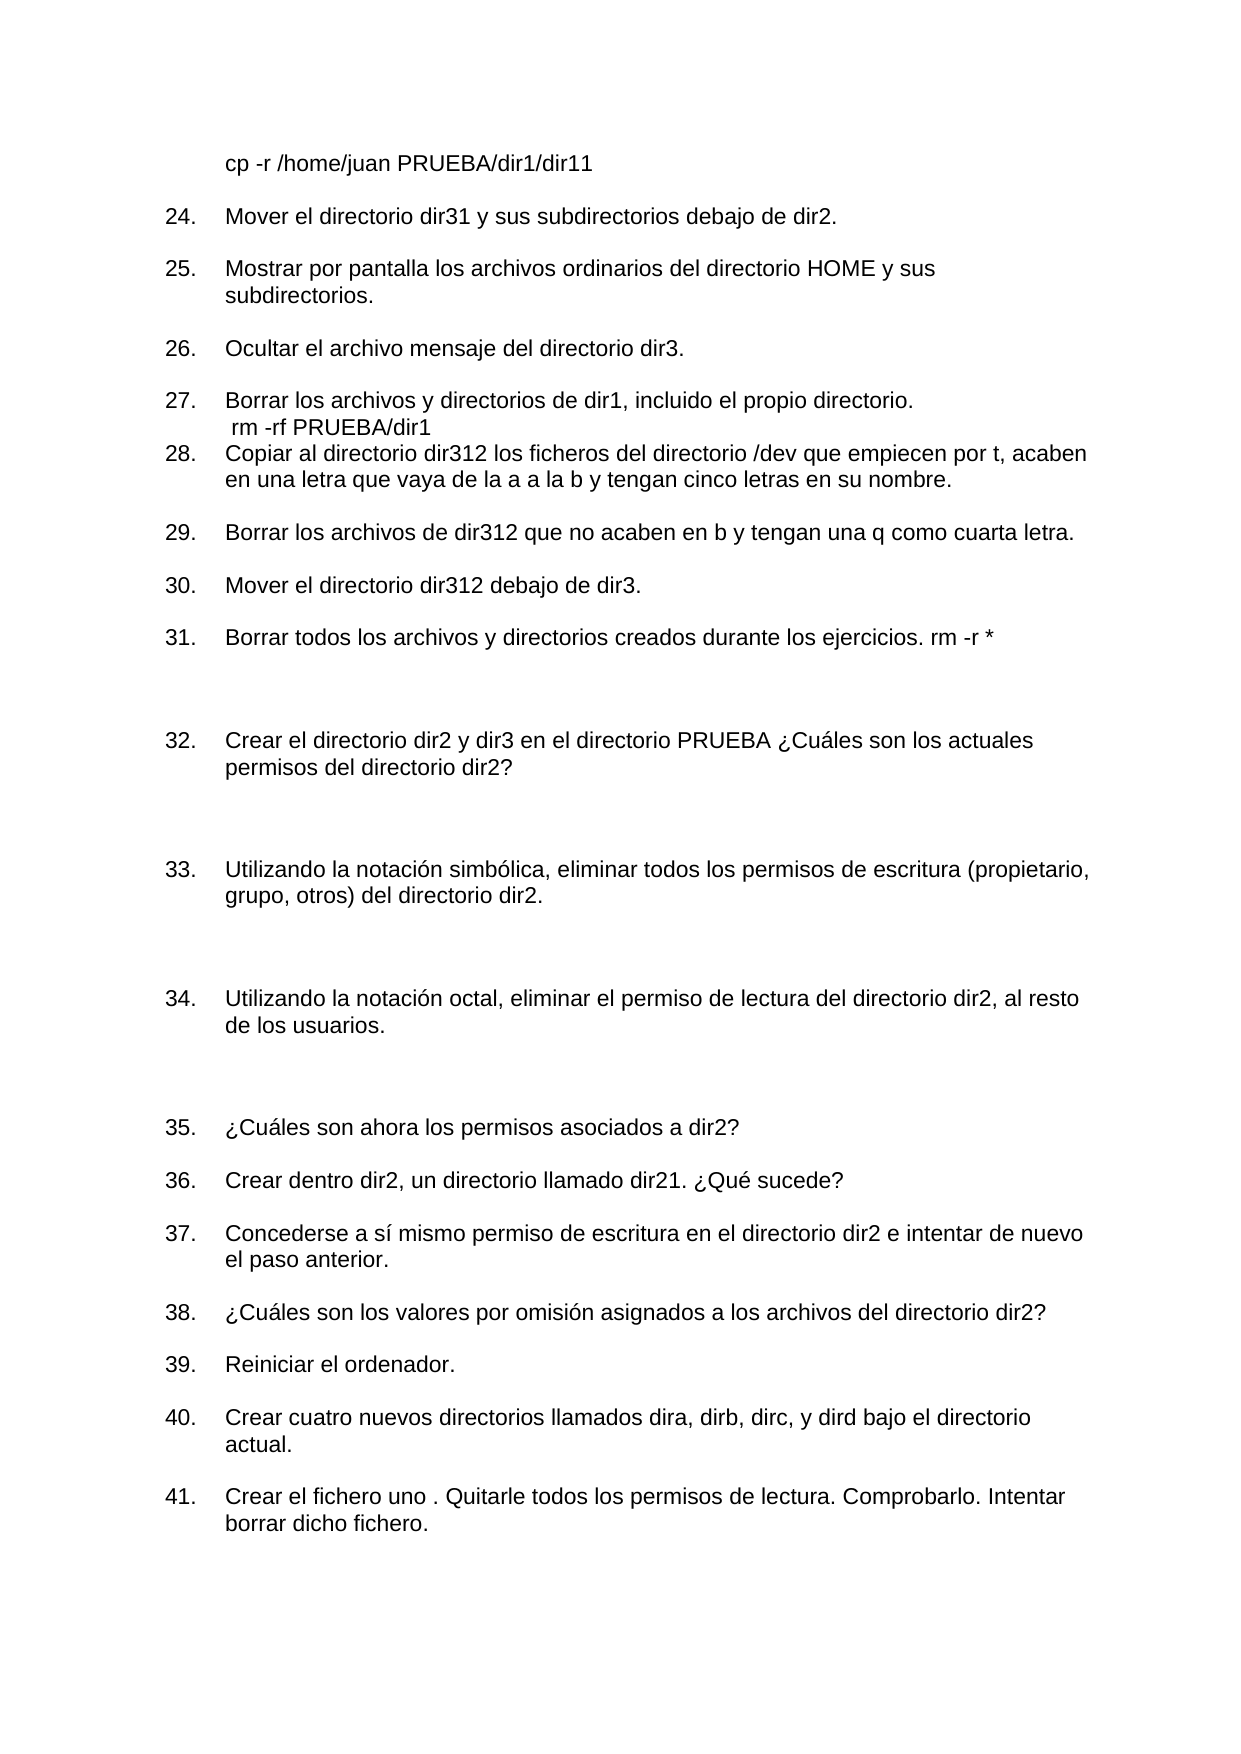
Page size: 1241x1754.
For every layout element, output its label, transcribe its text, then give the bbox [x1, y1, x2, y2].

list Utilizando la notación octal, eliminar el permiso de lectura del directorio dir2, al resto de los usuarios. [165, 985, 1090, 1038]
list Utilizando la notación simbólica, eliminar todos los permisos de escritura (propietario, grupo, otros) del directorio dir2. [165, 856, 1090, 909]
list Concederse a sí mismo permiso de escritura en el directorio dir2 e intentar de nuevo el paso anterior. [165, 1220, 1090, 1299]
list Mover el directorio dir31 y sus subdirectorios debajo de dir2. [165, 203, 1090, 255]
list Crear el directorio dir2 y dir3 en el directorio PRUEBA ¿Cuáles son los actuales permisos del directorio dir2? [165, 727, 1090, 780]
list Borrar los archivos de dir312 que no acaben en b y tengan una q como cuarta letra. [165, 519, 1090, 572]
list Reiniciar el ordenador. [165, 1351, 1090, 1404]
list Borrar todos los archivos y directorios creados durante los ejercicios. rm -r * [165, 624, 1090, 651]
list Crear cuatro nuevos directorios llamados dira, dirb, dirc, y dird bajo el directorio actual. [165, 1404, 1090, 1483]
list Borrar los archivos y directorios de dir1, incluido el propio directorio. rm -rf PRUEBA/dir1 [165, 387, 1090, 440]
list Ocultar el archivo mensaje del directorio dir3. [165, 334, 1090, 387]
list Crear dentro dir2, un directorio llamado dir21. ¿Qué sucede? [165, 1167, 1090, 1220]
list Crear el fichero uno . Quitarle todos los permisos de lectura. Comprobarlo. Intentar borrar dicho fichero. [165, 1483, 1090, 1562]
list cp -r /home/juan PRUEBA/dir1/dir11 [165, 150, 1090, 203]
list Copiar al directorio dir312 los ficheros del directorio /dev que empiecen por t, acaben en una letra que vaya de la a a la b y tengan cinco letras en su nombre. [165, 440, 1090, 519]
list ¿Cuáles son ahora los permisos asociados a dir2? [165, 1114, 1090, 1167]
list ¿Cuáles son los valores por omisión asignados a los archivos del directorio dir2? [165, 1299, 1090, 1351]
list Mover el directorio dir312 debajo de dir3. [165, 572, 1090, 624]
list Mostrar por pantalla los archivos ordinarios del directorio HOME y sus subdirectorios. [165, 255, 1090, 334]
